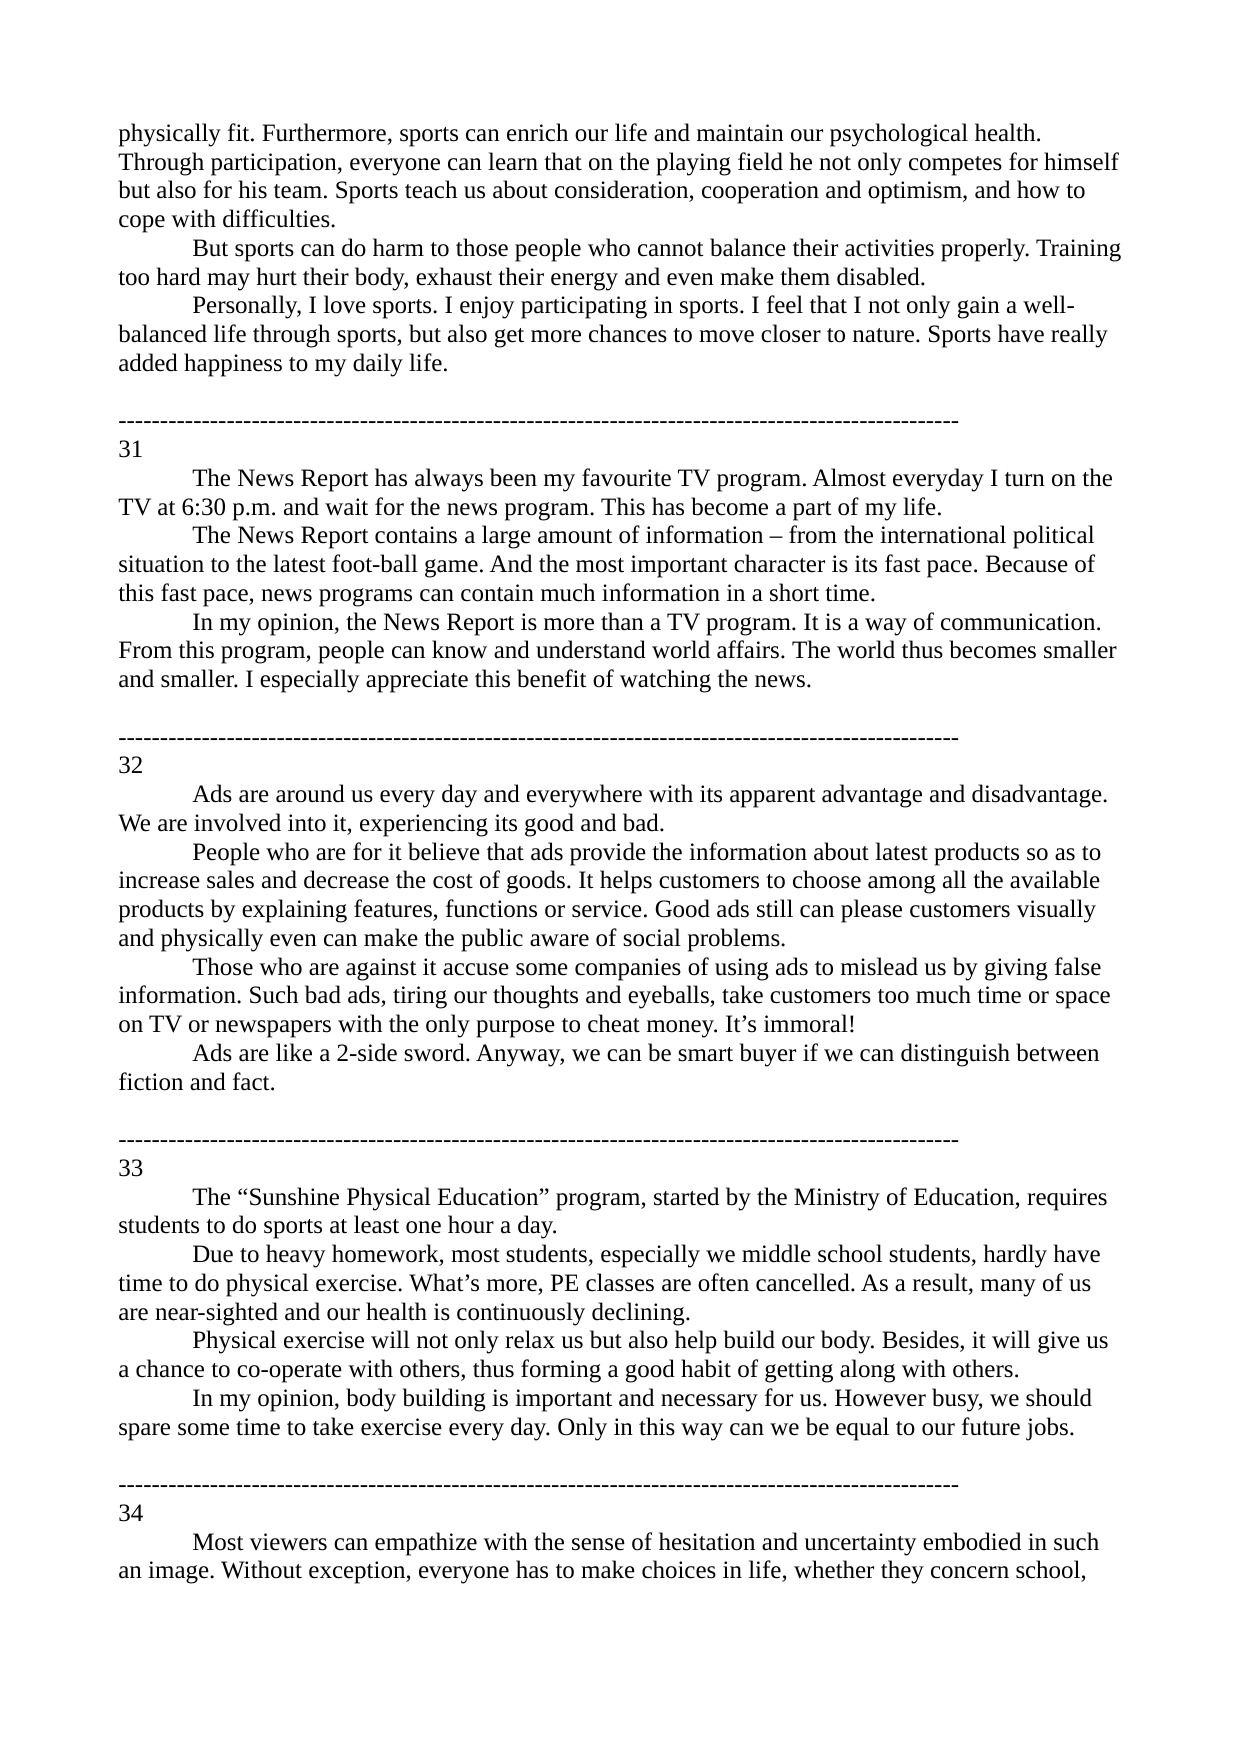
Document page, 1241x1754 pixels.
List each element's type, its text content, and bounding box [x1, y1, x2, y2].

text People who are for it believe that ads provide the information about latest products so as to increase sales and decrease the cost of goods. It helps customers to choose among all the available products by explaining features, functions or service. Good ads still can please customers visually and physically even can make the public aware of social problems. [118, 837, 1122, 952]
text The “Sunshine Physical Education” program, started by the Ministry of Education, requires students to do sports at least one hour a day. [118, 1182, 1122, 1239]
text 31 [118, 434, 1122, 463]
text ----------------------------------------------------------------------------------------------------- [118, 406, 1122, 434]
text 32 [118, 751, 1122, 779]
text ----------------------------------------------------------------------------------------------------- [118, 1124, 1122, 1153]
text physically fit. Furthermore, sports can enrich our life and maintain our psychological health. Through participation, everyone can learn that on the playing field he not only competes for himself but also for his team. Sports teach us about consideration, cooperation and optimism, and how to cope with difficulties. [118, 118, 1122, 233]
text In my opinion, body building is important and necessary for us. However busy, we should spare some time to take exercise every day. Only in this way can we be equal to our future jobs. [118, 1383, 1122, 1441]
text Personally, I love sports. I enjoy participating in sports. I feel that I not only gain a well-balanced life through sports, but also get more chances to move closer to nature. Sports have really added happiness to my daily life. [118, 291, 1122, 377]
text ----------------------------------------------------------------------------------------------------- [118, 1469, 1122, 1498]
text The News Report has always been my favourite TV program. Almost everyday I turn on the TV at 6:30 p.m. and wait for the news program. This has become a part of my life. [118, 463, 1122, 521]
text Those who are against it accuse some companies of using ads to mislead us by giving false information. Such bad ads, tiring our thoughts and eyeballs, take customers too much time or space on TV or newspapers with the only purpose to cheat money. It’s immoral! [118, 952, 1122, 1038]
text Physical exercise will not only relax us but also help build our body. Besides, it will give us a chance to co-operate with others, thus forming a good habit of getting along with others. [118, 1326, 1122, 1383]
text 34 [118, 1498, 1122, 1527]
text Due to heavy homework, most students, especially we middle school students, hardly have time to do physical exercise. What’s more, PE classes are often cancelled. As a result, many of us are near-sighted and our health is continuously declining. [118, 1239, 1122, 1326]
text The News Report contains a large amount of information – from the international political situation to the latest foot-ball game. And the most important character is its fast pace. Because of this fast pace, news programs can contain much information in a short time. [118, 521, 1122, 607]
text Ads are around us every day and everywhere with its apparent advantage and disadvantage. We are involved into it, experiencing its good and bad. [118, 779, 1122, 837]
text In my opinion, the News Report is more than a TV program. It is a way of communication. From this program, people can know and understand world affairs. The world thus becomes smaller and smaller. I especially appreciate this benefit of watching the news. [118, 607, 1122, 693]
text ----------------------------------------------------------------------------------------------------- [118, 722, 1122, 751]
text Ads are like a 2-side sword. Anyway, we can be smart buyer if we can distinguish between fiction and fact. [118, 1038, 1122, 1096]
text But sports can do harm to those people who cannot balance their activities properly. Training too hard may hurt their body, exhaust their energy and even make them disabled. [118, 233, 1122, 291]
text Most viewers can empathize with the sense of hesitation and uncertainty embodied in such an image. Without exception, everyone has to make choices in life, whether they concern school, [118, 1527, 1122, 1584]
text 33 [118, 1153, 1122, 1182]
